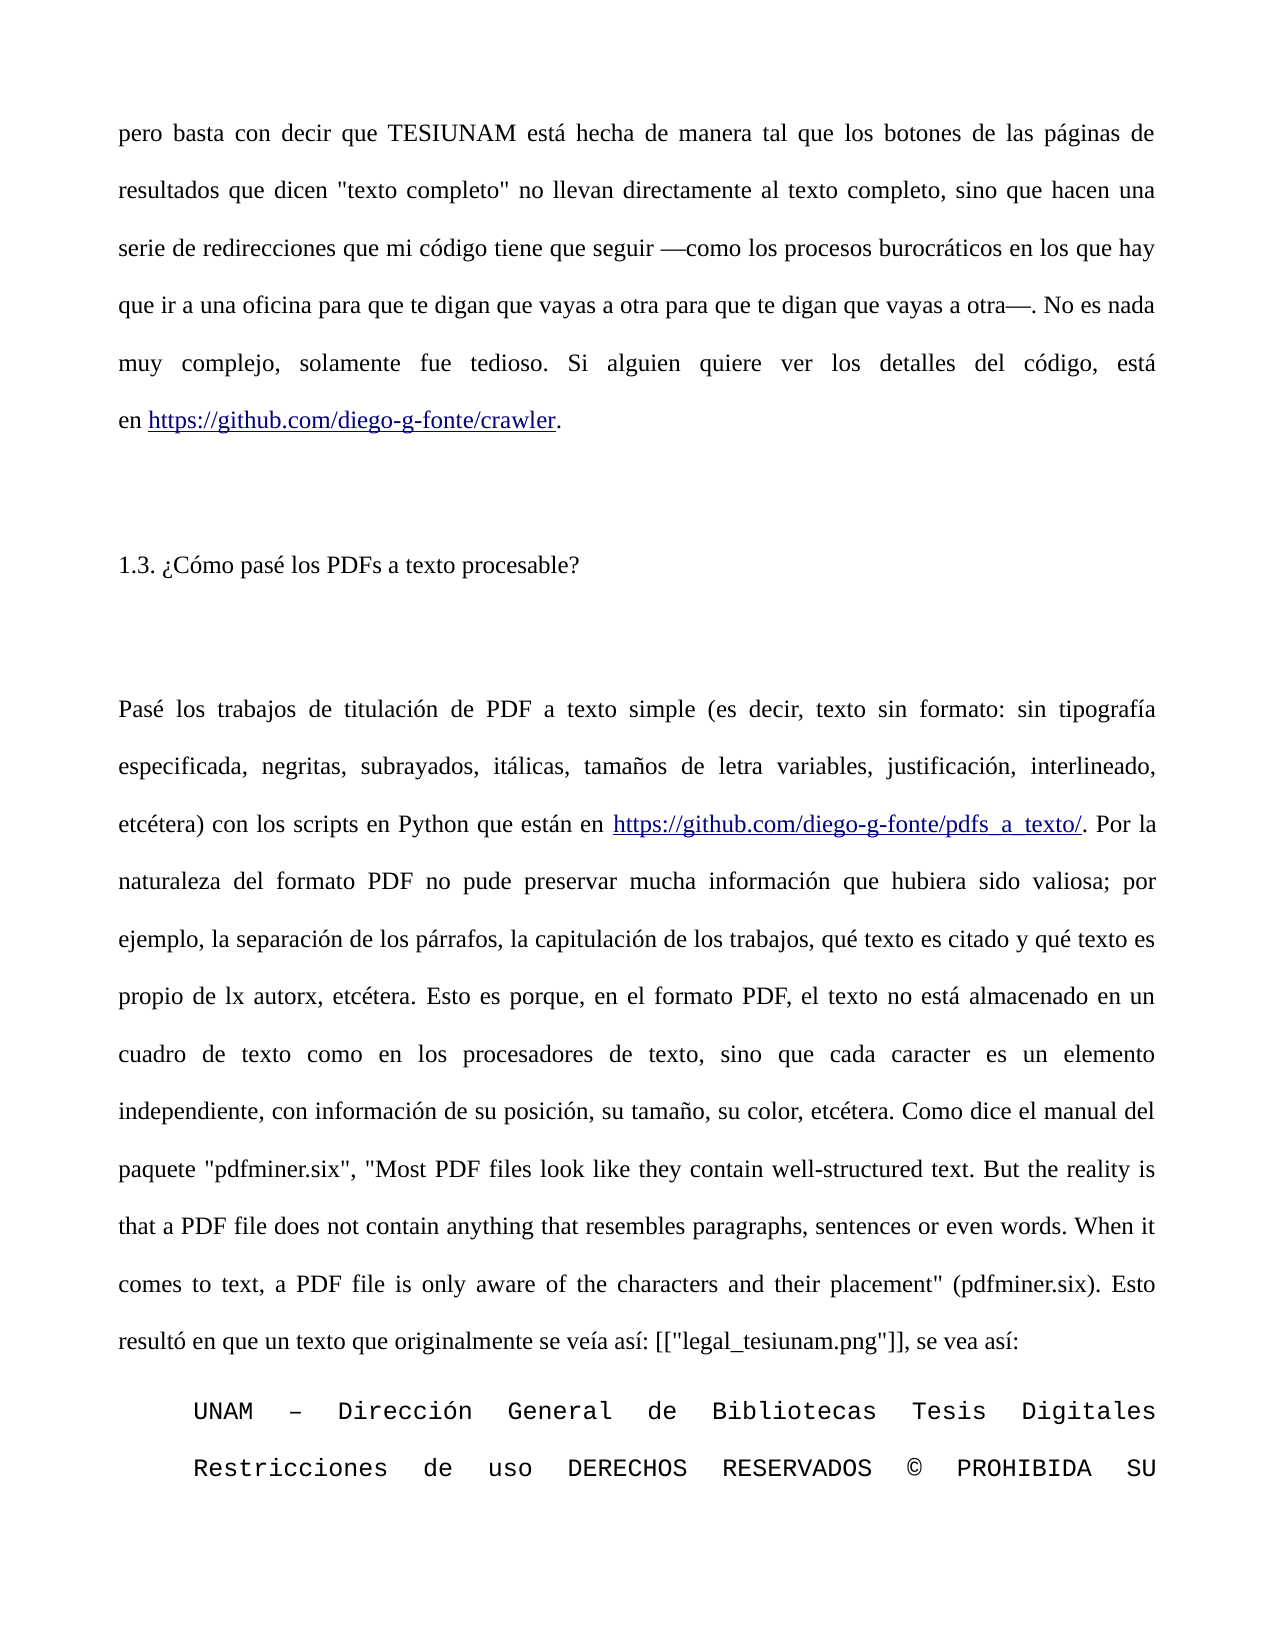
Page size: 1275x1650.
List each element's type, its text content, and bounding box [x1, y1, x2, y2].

text Pasé los trabajos de titulación de PDF a texto simple (es decir, texto sin formato: sin tipografía especificada, negritas, subrayados, itálicas, tamaños de letra variables, justificación, interlineado, etcétera) con los scripts en Python que están en https://github.com/diego-g-fonte/pdfs_a_texto/. Por la naturaleza del formato PDF no pude preservar mucha información que hubiera sido valiosa; por ejemplo, la separación de los párrafos, la capitulación de los trabajos, qué texto es citado y qué texto es propio de lx autorx, etcétera. Esto es porque, en el formato PDF, el texto no está almacenado en un cuadro de texto como en los procesadores de texto, sino que cada caracter es un elemento independiente, con información de su posición, su tamaño, su color, etcétera. Como dice el manual del paquete "pdfminer.six", "Most PDF files look like they contain well-structured text. But the reality is that a PDF file does not contain anything that resembles paragraphs, sentences or even words. When it comes to text, a PDF file is only aware of the characters and their placement" (pdfminer.six). Esto resultó en que un texto que originalmente se veía así: [["legal_tesiunam.png"]], se vea así: [118, 694, 1157, 1355]
text UNAM – Dirección General de Bibliotecas Tesis Digitales Restricciones de uso DERECHOS RESERVADOS © PROHIBIDA SU [193, 1398, 1157, 1483]
text 1.3. ¿Cómo pasé los PDFs a texto procesable? [118, 550, 1157, 578]
text pero basta con decir que TESIUNAM está hecha de manera tal que los botones de las páginas de resultados que dicen "texto completo" no llevan directamente al texto completo, sino que hacen una serie de redirecciones que mi código tiene que seguir —como los procesos burocráticos en los que hay que ir a una oficina para que te digan que vayas a otra para que te digan que vayas a otra—. No es nada muy complejo, solamente fue tedioso. Si alguien quiere ver los detalles del código, está en https://github.com/diego-g-fonte/crawler. [118, 118, 1157, 434]
